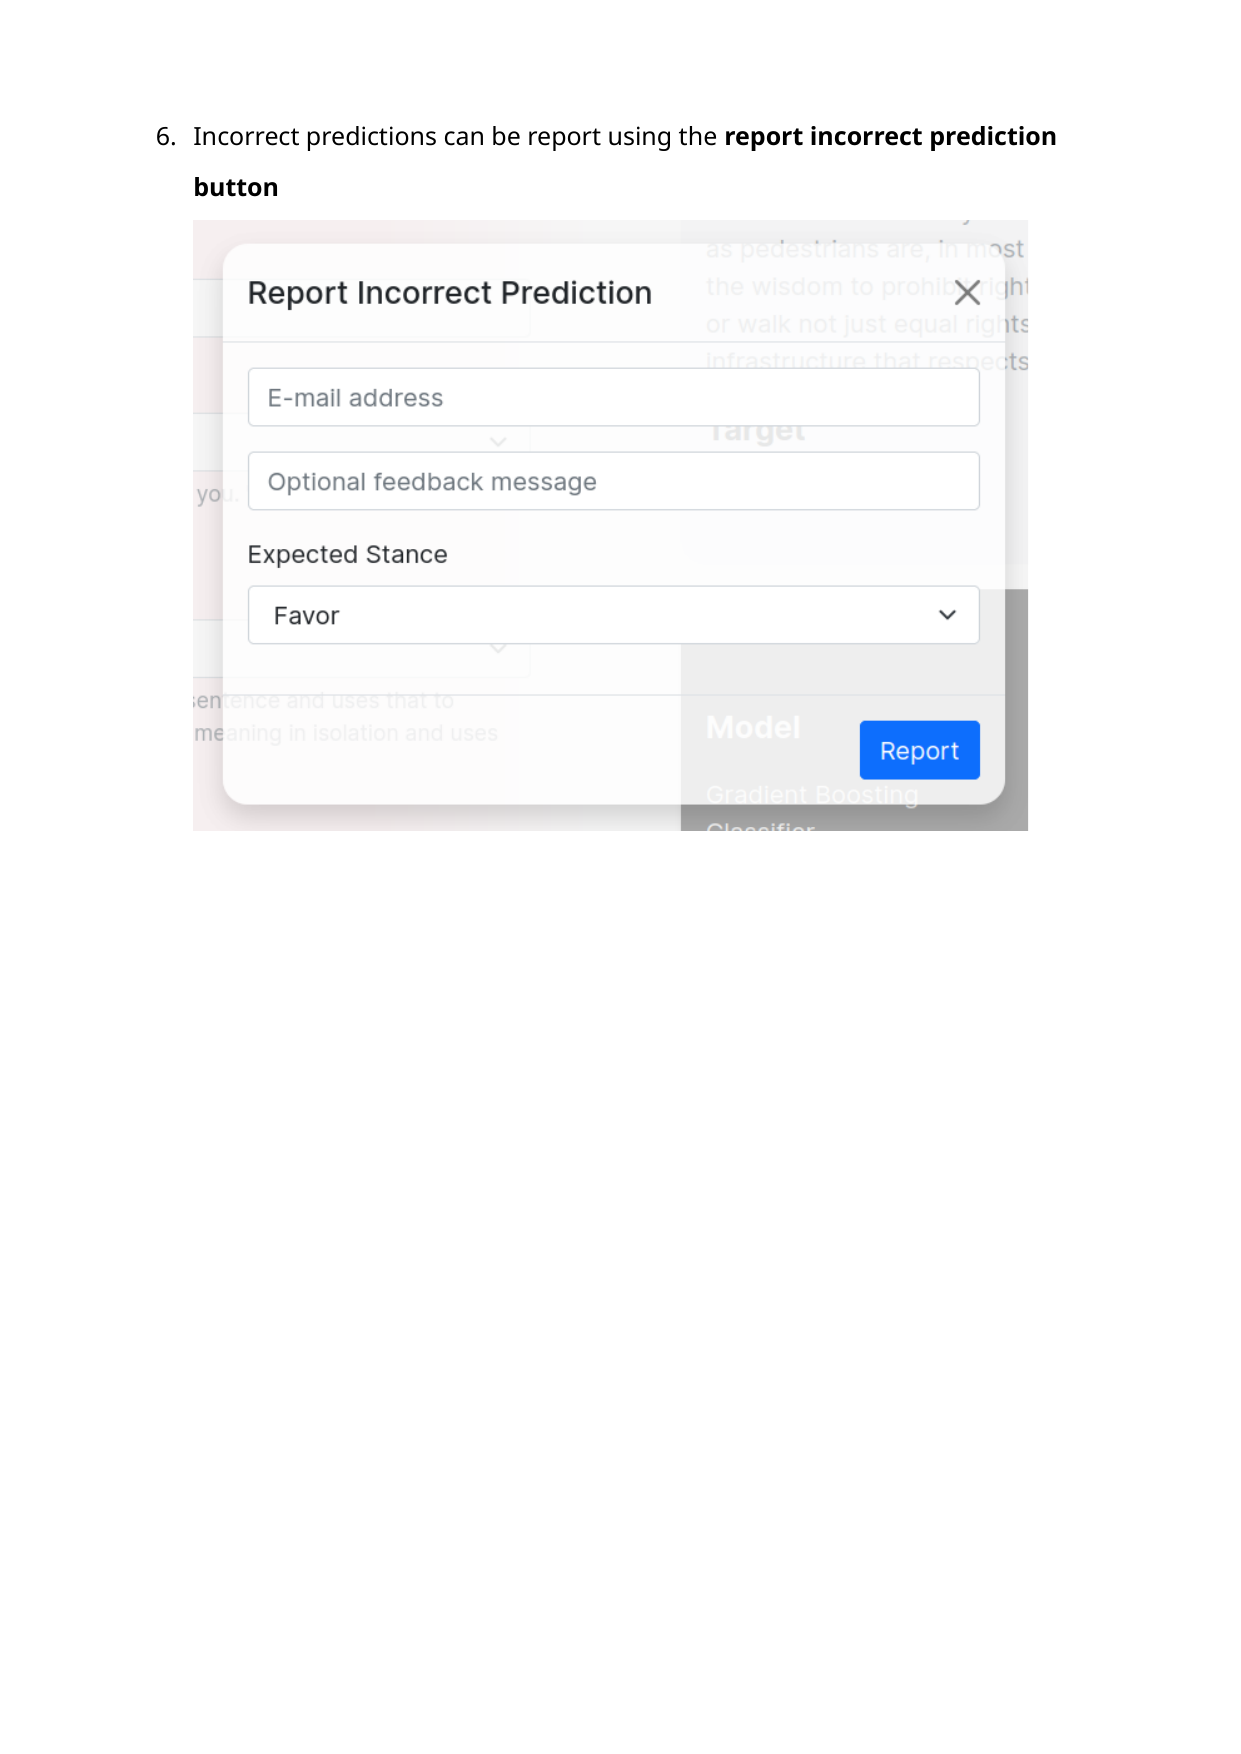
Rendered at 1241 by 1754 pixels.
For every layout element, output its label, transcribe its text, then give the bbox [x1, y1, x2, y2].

list Incorrect predictions can be report using the report incorrect prediction button [156, 118, 1122, 888]
picture [193, 220, 1029, 831]
